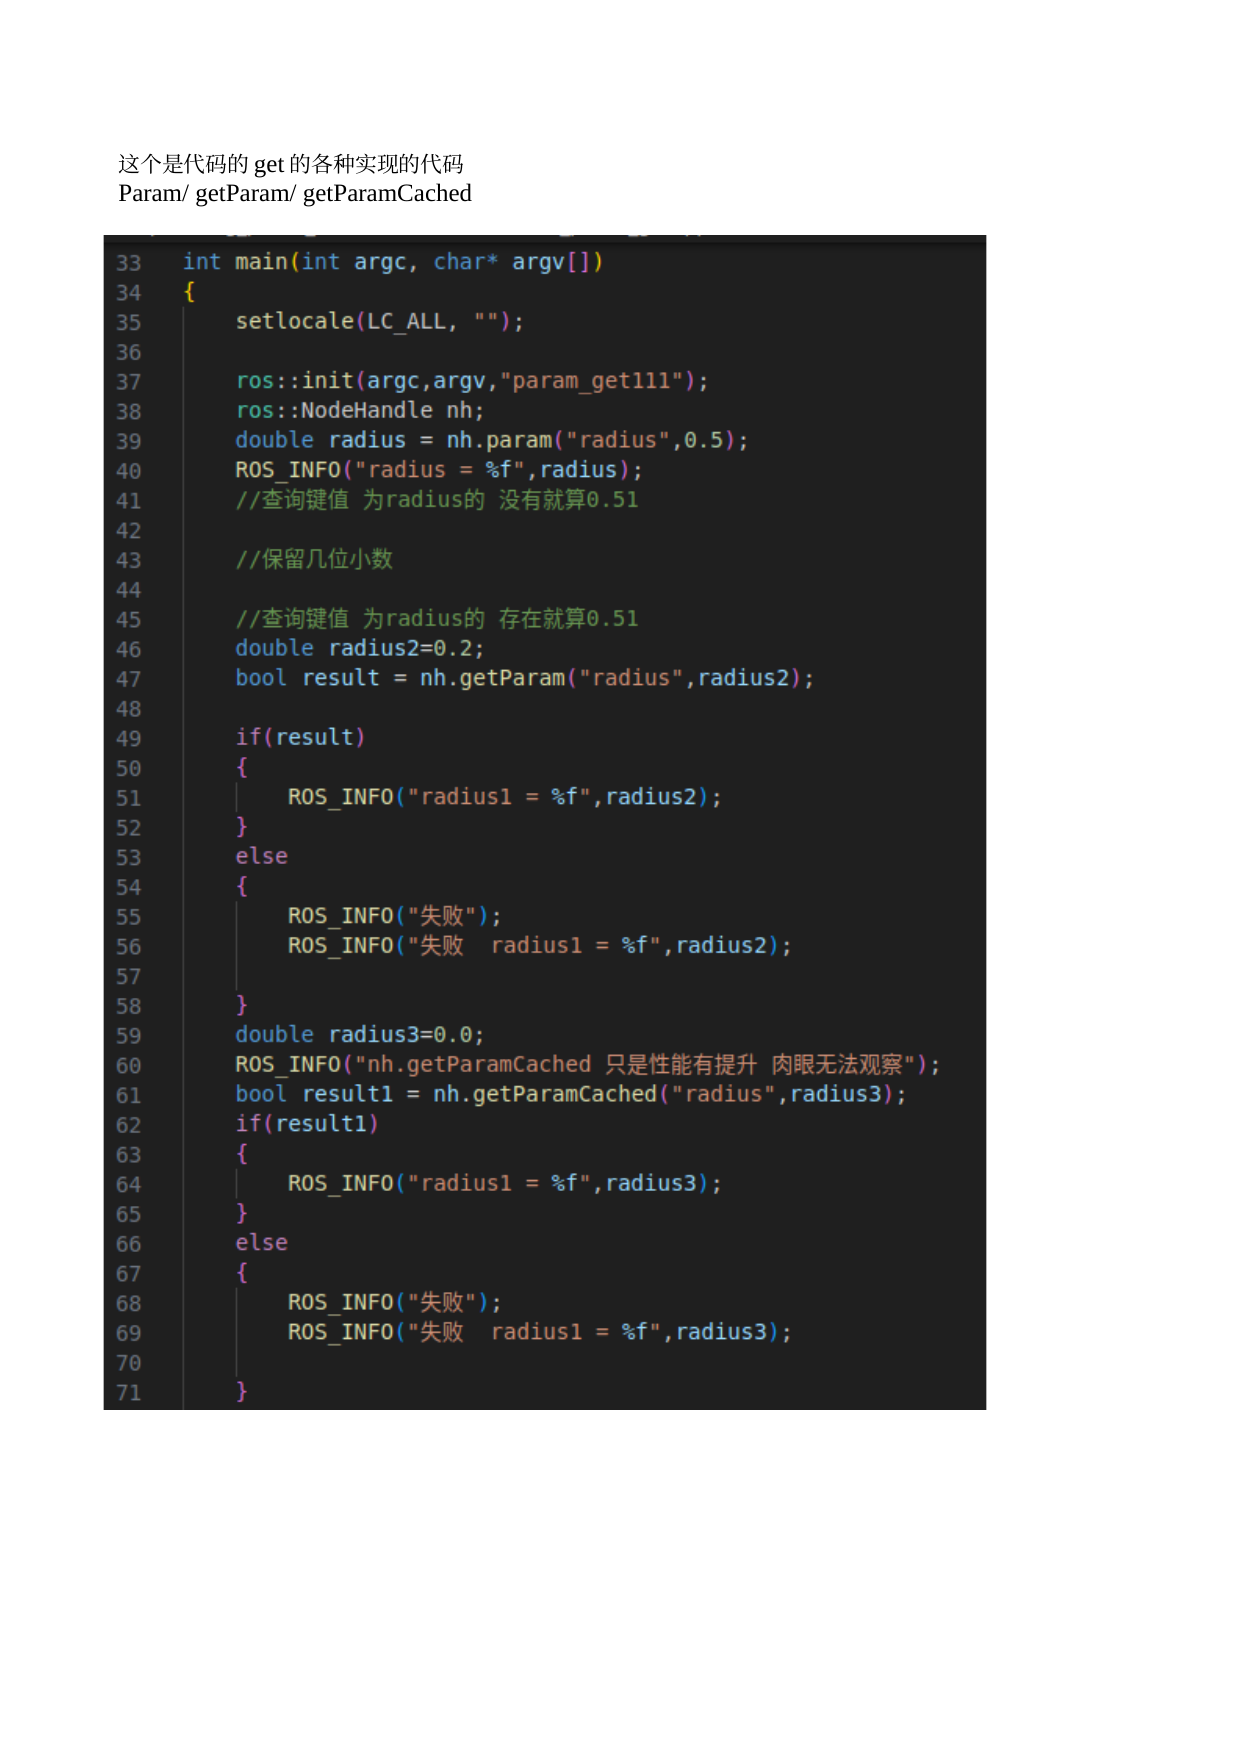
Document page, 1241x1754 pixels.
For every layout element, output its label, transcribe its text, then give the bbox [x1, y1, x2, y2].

text Param/ getParam/ getParamCached [118, 178, 1122, 207]
picture [103, 235, 987, 1410]
text 这个是代码的get的各种实现的代码 [118, 147, 1122, 178]
